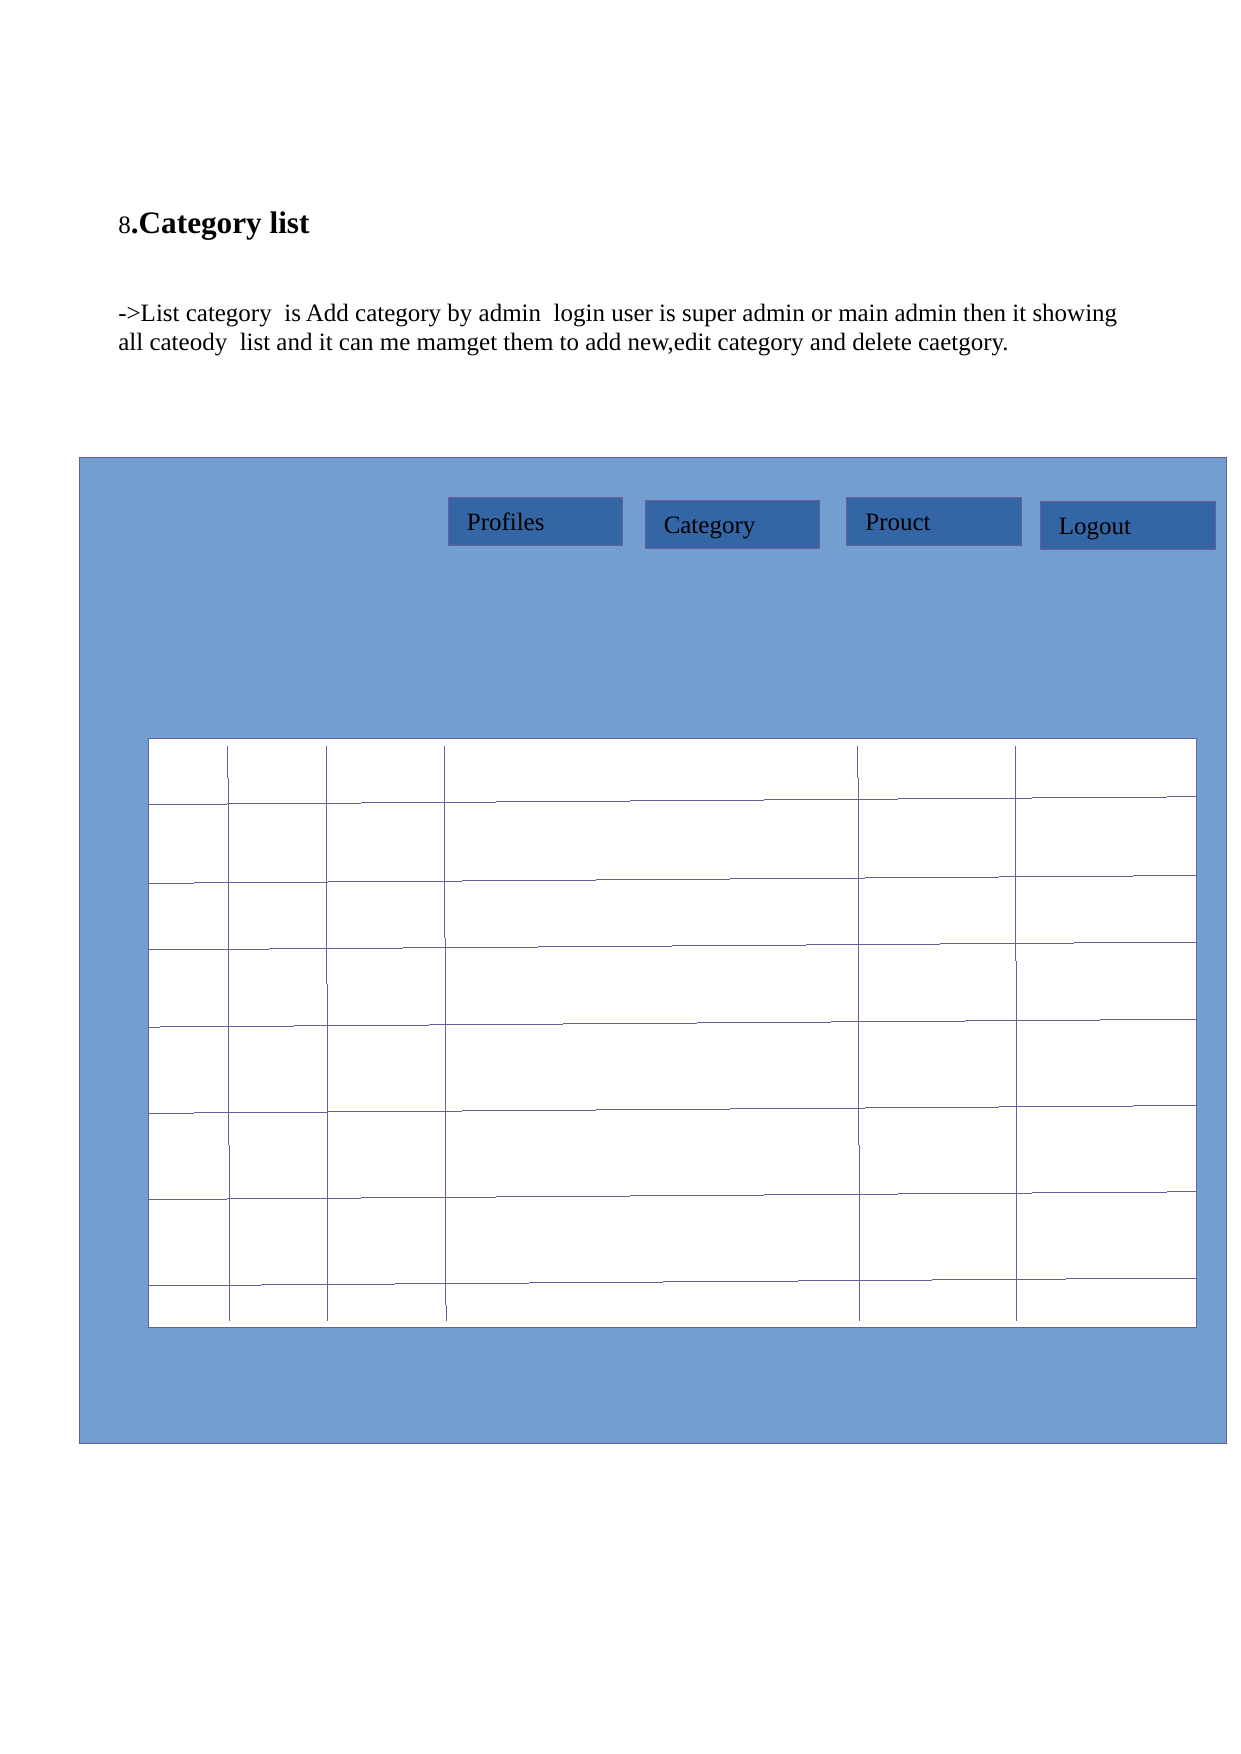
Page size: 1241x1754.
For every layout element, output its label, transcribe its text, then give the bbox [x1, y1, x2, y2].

text ->List category is Add category by admin login user is super admin or main admin then it showing all cateody list and it can me mamget them to add new,edit category and delete caetgory. [118, 298, 1122, 355]
text 8.Category list [118, 204, 1122, 240]
